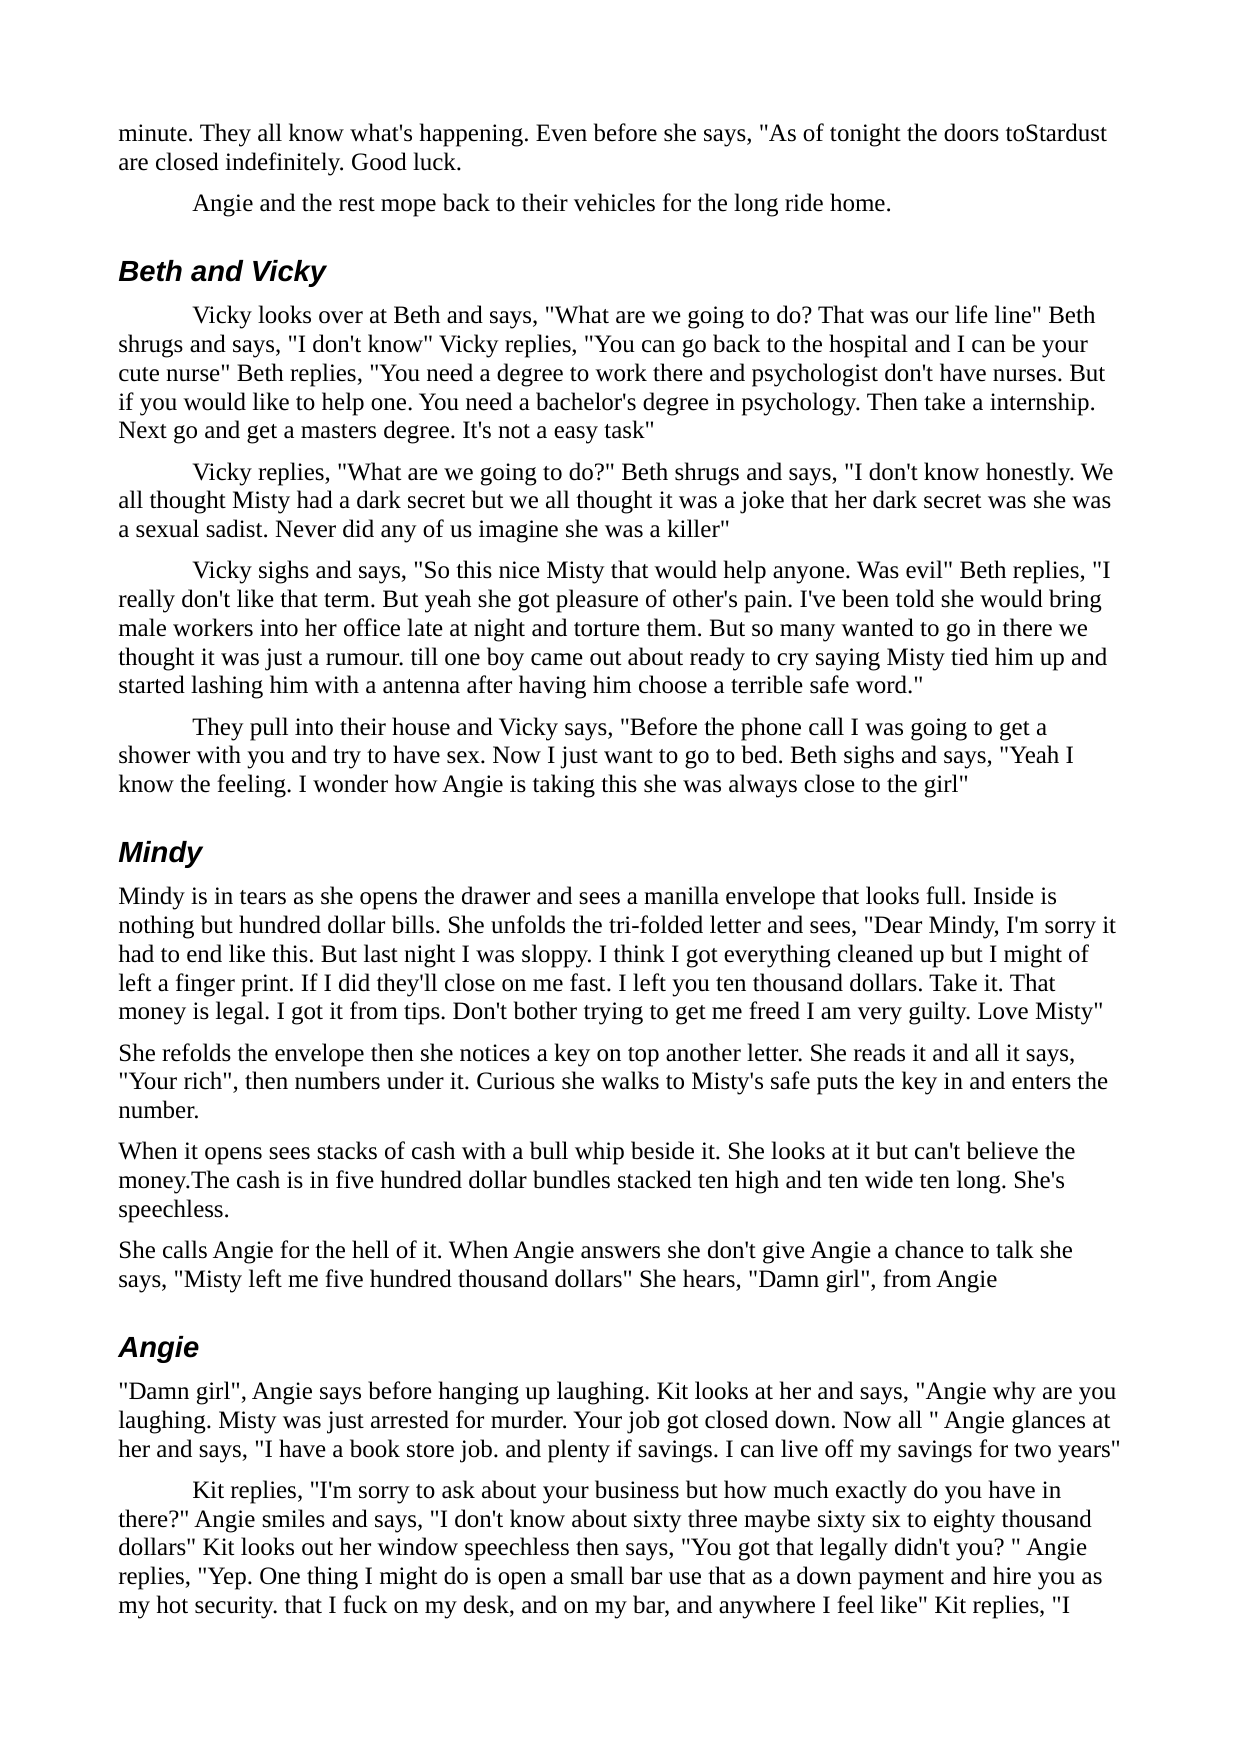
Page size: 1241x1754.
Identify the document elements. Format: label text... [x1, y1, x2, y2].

subtitle Mindy [118, 835, 1122, 869]
text "Damn girl", Angie says before hanging up laughing. Kit looks at her and says, "Angie why are you laughing. Misty was just arrested for murder. Your job got closed down. Now all " Angie glances at her and says, "I have a book store job. and plenty if savings. I can live off my savings for two years" [118, 1376, 1122, 1462]
text Kit replies, "I'm sorry to ask about your business but how much exactly do you have in there?" Angie smiles and says, "I don't know about sixty three maybe sixty six to eighty thousand dollars" Kit looks out her window speechless then says, "You got that legally didn't you? " Angie replies, "Yep. One thing I might do is open a small bar use that as a down payment and hire you as my hot security. that I fuck on my desk, and on my bar, and anywhere I feel like" Kit replies, "I [118, 1475, 1122, 1619]
subtitle Beth and Vicky [118, 254, 1122, 288]
text Vicky looks over at Beth and says, "What are we going to do? That was our life line" Beth shrugs and says, "I don't know" Vicky replies, "You can go back to the hospital and I can be your cute nurse" Beth replies, "You need a degree to work there and psychologist don't have nurses. But if you would like to help one. You need a bachelor's degree in psychology. Then take a internship. Next go and get a masters degree. It's not a easy task" [118, 300, 1122, 444]
text Mindy is in tears as she opens the drawer and sees a manilla envelope that looks full. Inside is nothing but hundred dollar bills. She unfolds the tri-folded letter and sees, "Dear Mindy, I'm sorry it had to end like this. But last night I was sloppy. I think I got everything cleaned up but I might of left a finger print. If I did they'll close on me fast. I left you ten thousand dollars. Take it. That money is legal. I got it from tips. Don't bother trying to get me freed I am very guilty. Love Misty" [118, 881, 1122, 1025]
text She refolds the envelope then she notices a key on top another letter. She reads it and all it says, "Your rich", then numbers under it. Curious she walks to Misty's safe puts the key in and enters the number. [118, 1038, 1122, 1124]
text They pull into their house and Vicky says, "Before the phone call I was going to get a shower with you and try to have sex. Now I just want to go to bed. Beth sighs and says, "Yeah I know the feeling. I wonder how Angie is taking this she was always close to the girl" [118, 712, 1122, 798]
text Vicky sighs and says, "So this nice Misty that would help anyone. Was evil" Beth replies, "I really don't like that term. But yeah she got pleasure of other's pain. I've been told she would bring male workers into her office late at night and torture them. But so many wanted to go in there we thought it was just a rumour. till one boy came out about ready to cry saying Misty tied him up and started lashing him with a antenna after having him choose a terrible safe word." [118, 555, 1122, 699]
text Angie and the rest mope back to their vehicles for the long ride home. [118, 188, 1122, 217]
subtitle Angie [118, 1330, 1122, 1364]
text When it opens sees stacks of cash with a bull whip beside it. She looks at it but can't believe the money.The cash is in five hundred dollar bundles stacked ten high and ten wide ten long. She's speechless. [118, 1136, 1122, 1223]
text She calls Angie for the hell of it. When Angie answers she don't give Angie a chance to talk she says, "Misty left me five hundred thousand dollars" She hears, "Damn girl", from Angie [118, 1235, 1122, 1293]
text minute. They all know what's happening. Even before she says, "As of tonight the doors toStardust are closed indefinitely. Good luck. [118, 118, 1122, 176]
text Vicky replies, "What are we going to do?" Beth shrugs and says, "I don't know honestly. We all thought Misty had a dark secret but we all thought it was a joke that her dark secret was she was a sexual sadist. Never did any of us imagine she was a killer" [118, 457, 1122, 543]
